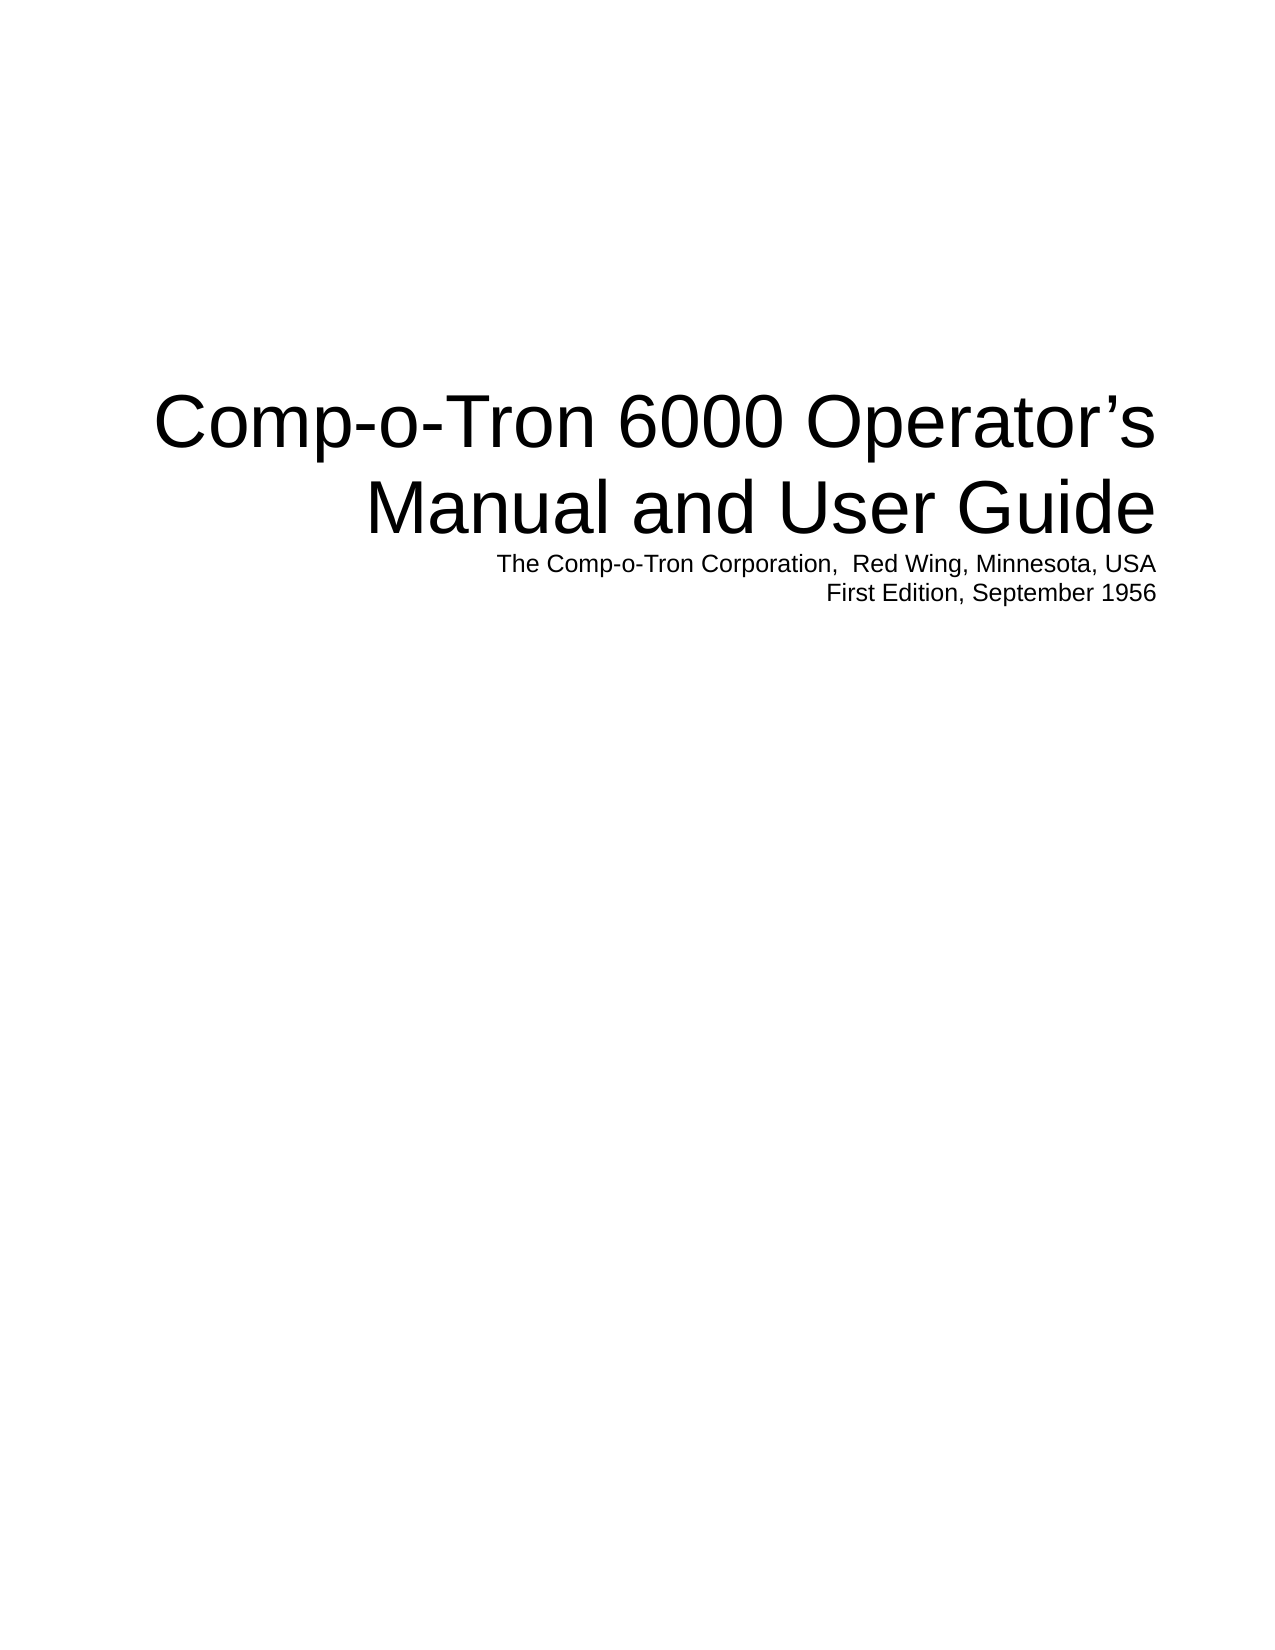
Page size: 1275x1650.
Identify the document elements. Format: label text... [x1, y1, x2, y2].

text The Comp-o-Tron Corporation, Red Wing, Minnesota, USA [118, 549, 1157, 578]
text First Edition, September 1956 [118, 578, 1157, 607]
text Comp-o-Tron 6000 Operator’s Manual and User Guide [118, 377, 1157, 549]
